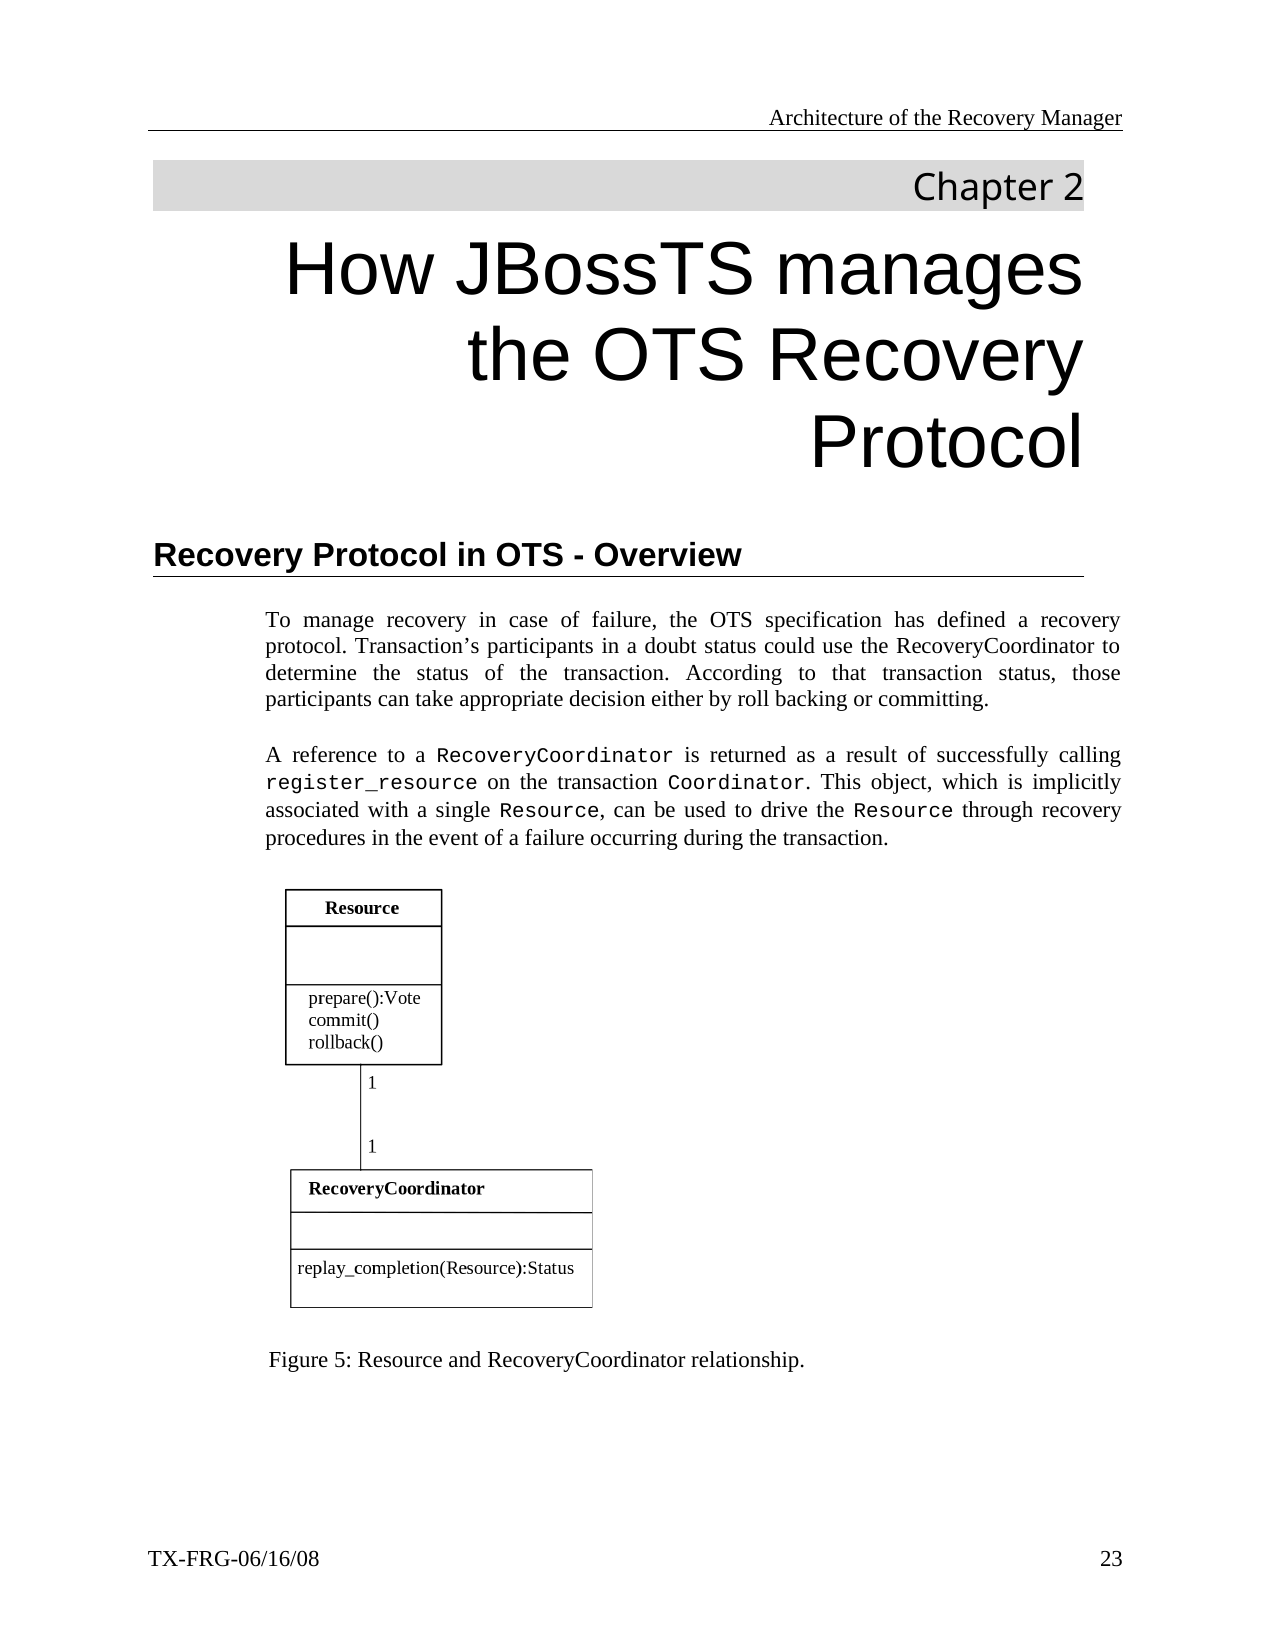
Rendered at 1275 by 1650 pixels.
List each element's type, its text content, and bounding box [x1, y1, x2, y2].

text To manage recovery in case of failure, the OTS specification has defined a recovery protocol. Transaction’s participants in a doubt status could use the RecoveryCoordinator to determine the status of the transaction. According to that transaction status, those participants can take appropriate decision either by roll backing or committing. [265, 606, 1122, 712]
subtitle Recovery Protocol in OTS - Overview [153, 536, 1084, 576]
text A reference to a RecoveryCoordinator is returned as a result of successfully calling register_resource on the transaction Coordinator. This object, which is implicitly associated with a single Resource, can be used to drive the Resource through recovery procedures in the event of a failure occurring during the transaction. [265, 741, 1122, 850]
title How JBossTS manages the OTS Recovery Protocol [153, 224, 1084, 483]
text Figure 5: Resource and RecoveryCoordinator relationship. [268, 1346, 1122, 1372]
